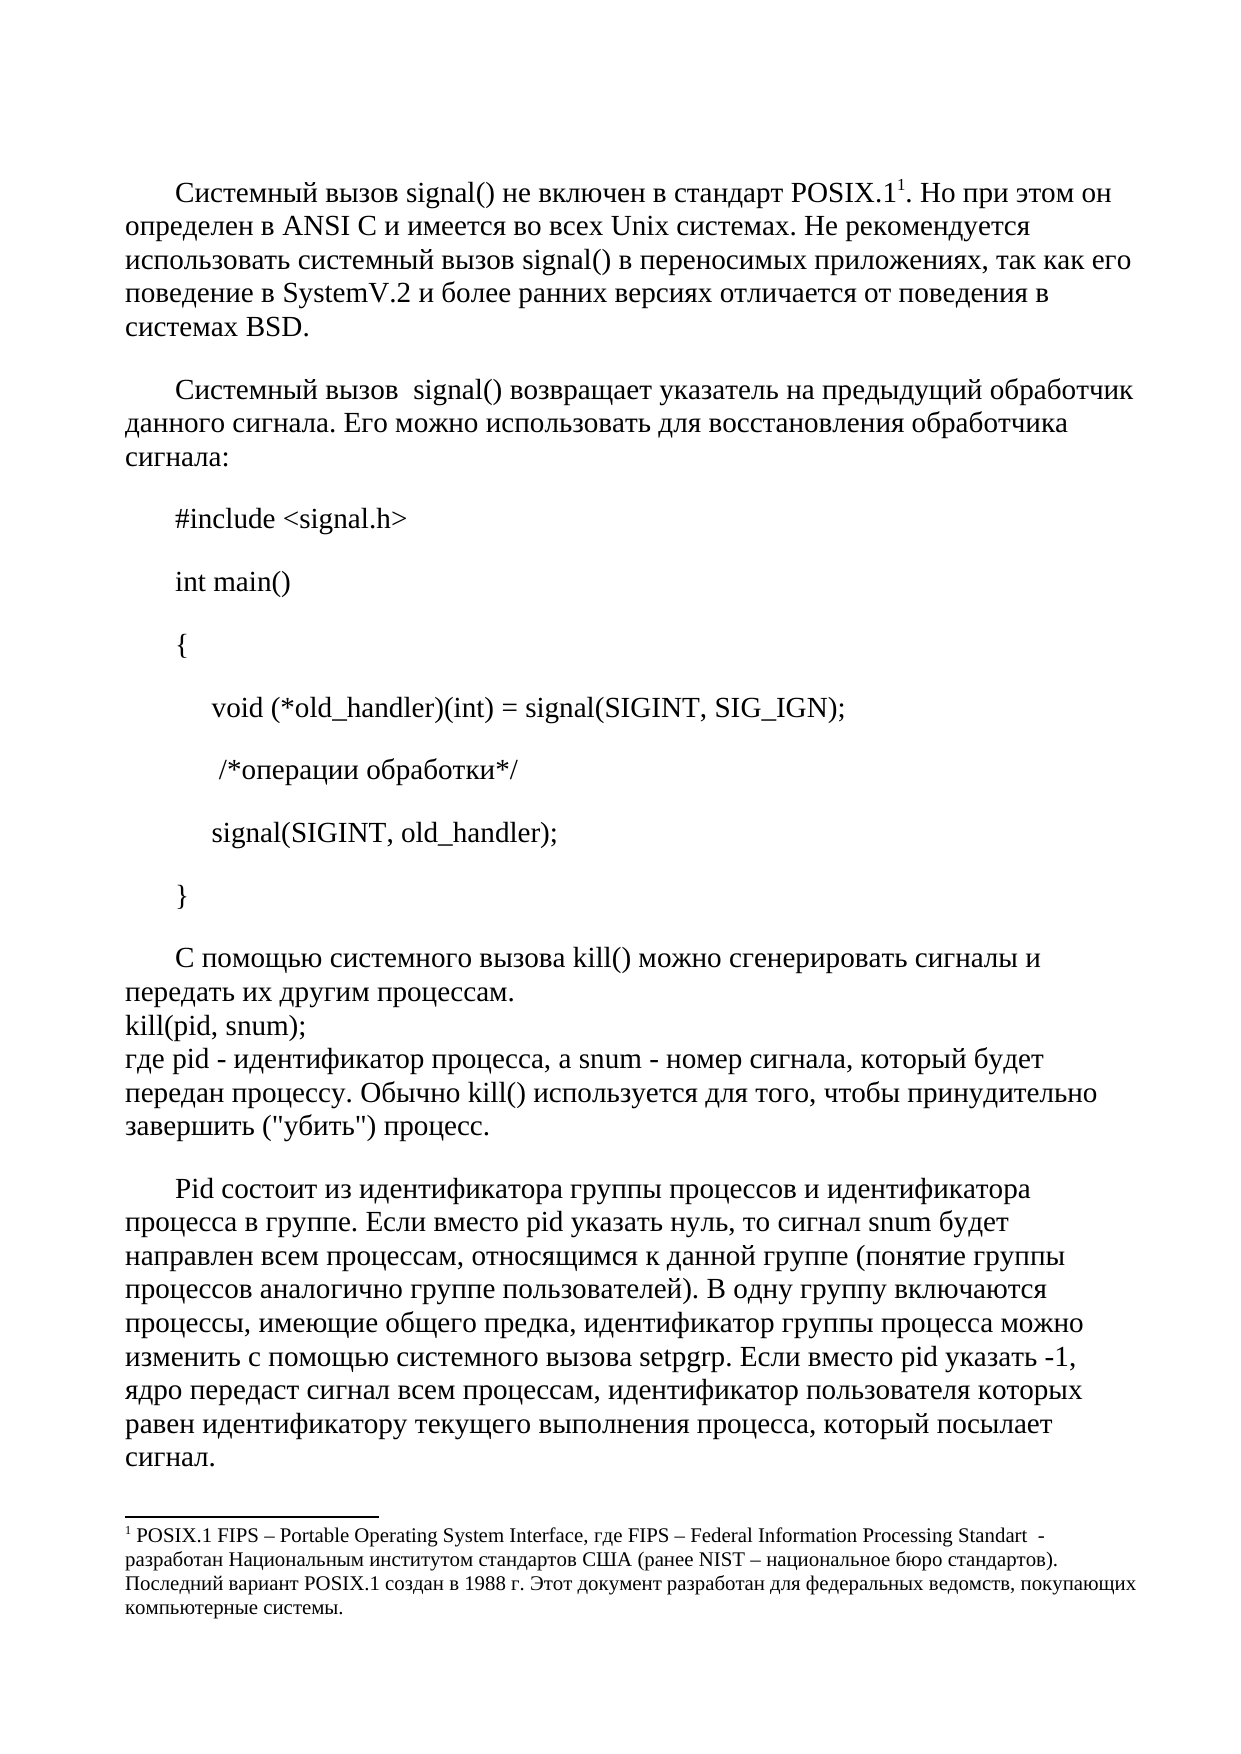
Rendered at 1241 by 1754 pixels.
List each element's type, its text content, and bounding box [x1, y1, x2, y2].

text { [125, 627, 1137, 661]
text POSIX.1 FIPS – Portable Operating System Interface, где FIPS – Federal Information Processing Standart - разработан Национальным институтом стандартов США (ранее NIST – национальное бюро стандартов). Последний вариант POSIX.1 создан в 1988 г. Этот документ разработан для федеральных ведомств, покупающих компьютерные системы. [125, 1523, 1137, 1619]
text int main() [125, 564, 1137, 598]
text signal(SIGINT, old_handler); [125, 815, 1137, 849]
text С помощью системного вызова kill() можно сгенерировать сигналы и передать их другим процессам. kill(pid, snum); где pid - идентификатор процесса, а snum - номер сигнала, который будет передан процессу. Обычно kill() используется для того, чтобы принудительно завершить ("убить") процесс. [125, 941, 1137, 1142]
text void (*old_handler)(int) = signal(SIGINT, SIG_IGN); [125, 690, 1137, 723]
text Системный вызов signal() не включен в стандарт POSIX.1. Но при этом он определен в ANSI C и имеется во всех Unix системах. Не рекомендуется использовать системный вызов signal() в переносимых приложениях, так как его поведение в SystemV.2 и более ранних версиях отличается от поведения в системах BSD. [125, 175, 1137, 343]
text Pid состоит из идентификатора группы процессов и идентификатора процесса в группе. Если вместо pid указать нуль, то сигнал snum будет направлен всем процессам, относящимся к данной группе (понятие группы процессов аналогично группе пользователей). В одну группу включаются процессы, имеющие общего предка, идентификатор группы процесса можно изменить с помощью системного вызова setpgrp. Если вместо pid указать -1, ядро передаст сигнал всем процессам, идентификатор пользователя которых равен идентификатору текущего выполнения процесса, который посылает сигнал. [125, 1171, 1137, 1473]
text /*операции обработки*/ [125, 752, 1137, 786]
text } [125, 878, 1137, 911]
text #include <signal.h> [125, 502, 1137, 535]
text Системный вызов signal() возвращает указатель на предыдущий обработчик данного сигнала. Его можно использовать для восстановления обработчика сигнала: [125, 372, 1137, 472]
